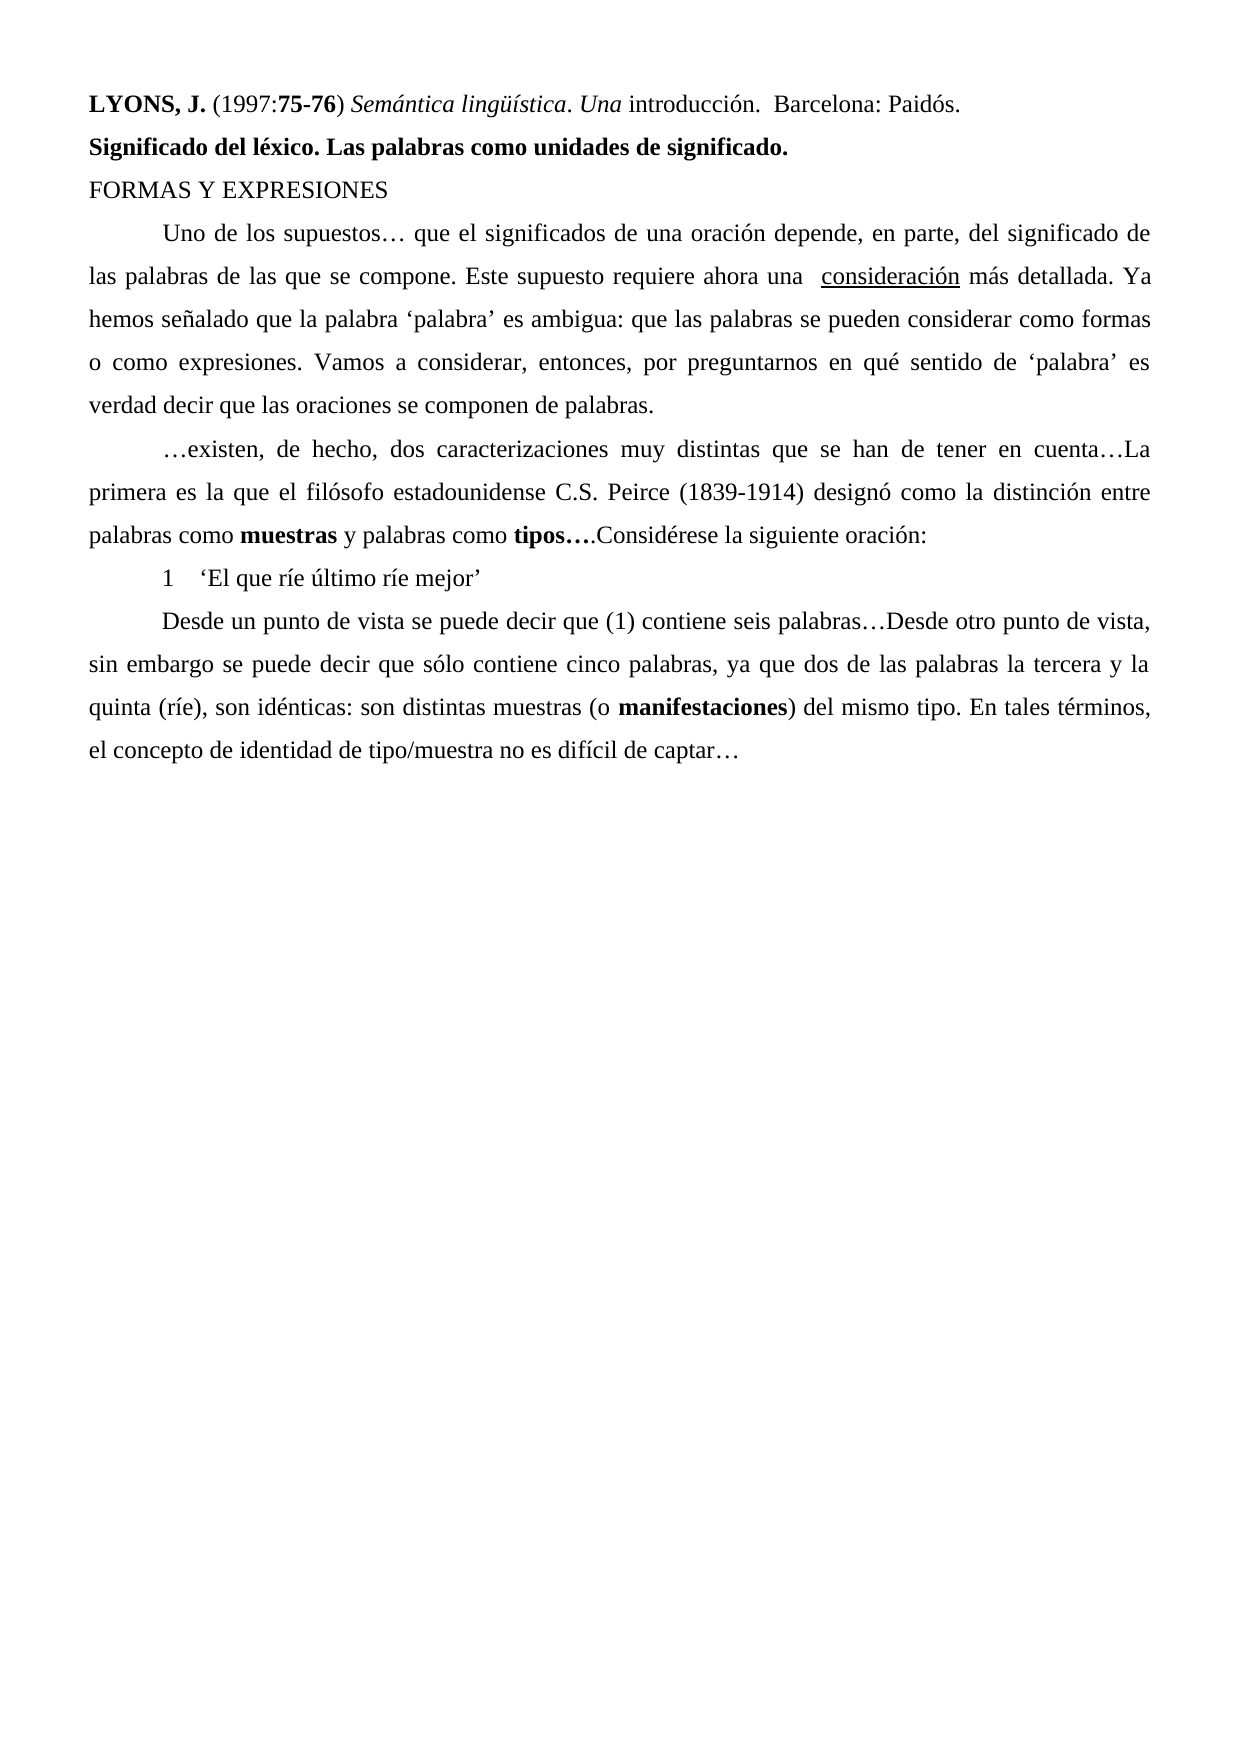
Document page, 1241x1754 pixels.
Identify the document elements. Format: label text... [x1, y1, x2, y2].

text Significado del léxico. Las palabras como unidades de significado. [89, 132, 1152, 161]
text Desde un punto de vista se puede decir que (1) contiene seis palabras…Desde otro punto de vista, sin embargo se puede decir que sólo contiene cinco palabras, ya que dos de las palabras la tercera y la quinta (ríe), son idénticas: son distintas muestras (o manifestaciones) del mismo tipo. En tales términos, el concepto de identidad de tipo/muestra no es difícil de captar… [89, 606, 1152, 764]
text …existen, de hecho, dos caracterizaciones muy distintas que se han de tener en cuenta…La primera es la que el filósofo estadounidense C.S. Peirce (1839-1914) designó como la distinción entre palabras como muestras y palabras como tipos….Considérese la siguiente oración: [89, 434, 1152, 549]
list ‘El que ríe último ríe mejor’ [162, 563, 1152, 592]
text Uno de los supuestos… que el significados de una oración depende, en parte, del significado de las palabras de las que se compone. Este supuesto requiere ahora una consideración más detallada. Ya hemos señalado que la palabra ‘palabra’ es ambigua: que las palabras se pueden considerar como formas o como expresiones. Vamos a considerar, entonces, por preguntarnos en qué sentido de ‘palabra’ es verdad decir que las oraciones se componen de palabras. [89, 218, 1152, 419]
text FORMAS Y EXPRESIONES [89, 175, 1152, 204]
text LYONS, J. (1997:75-76) Semántica lingüística. Una introducción. Barcelona: Paidós. [89, 89, 1152, 117]
